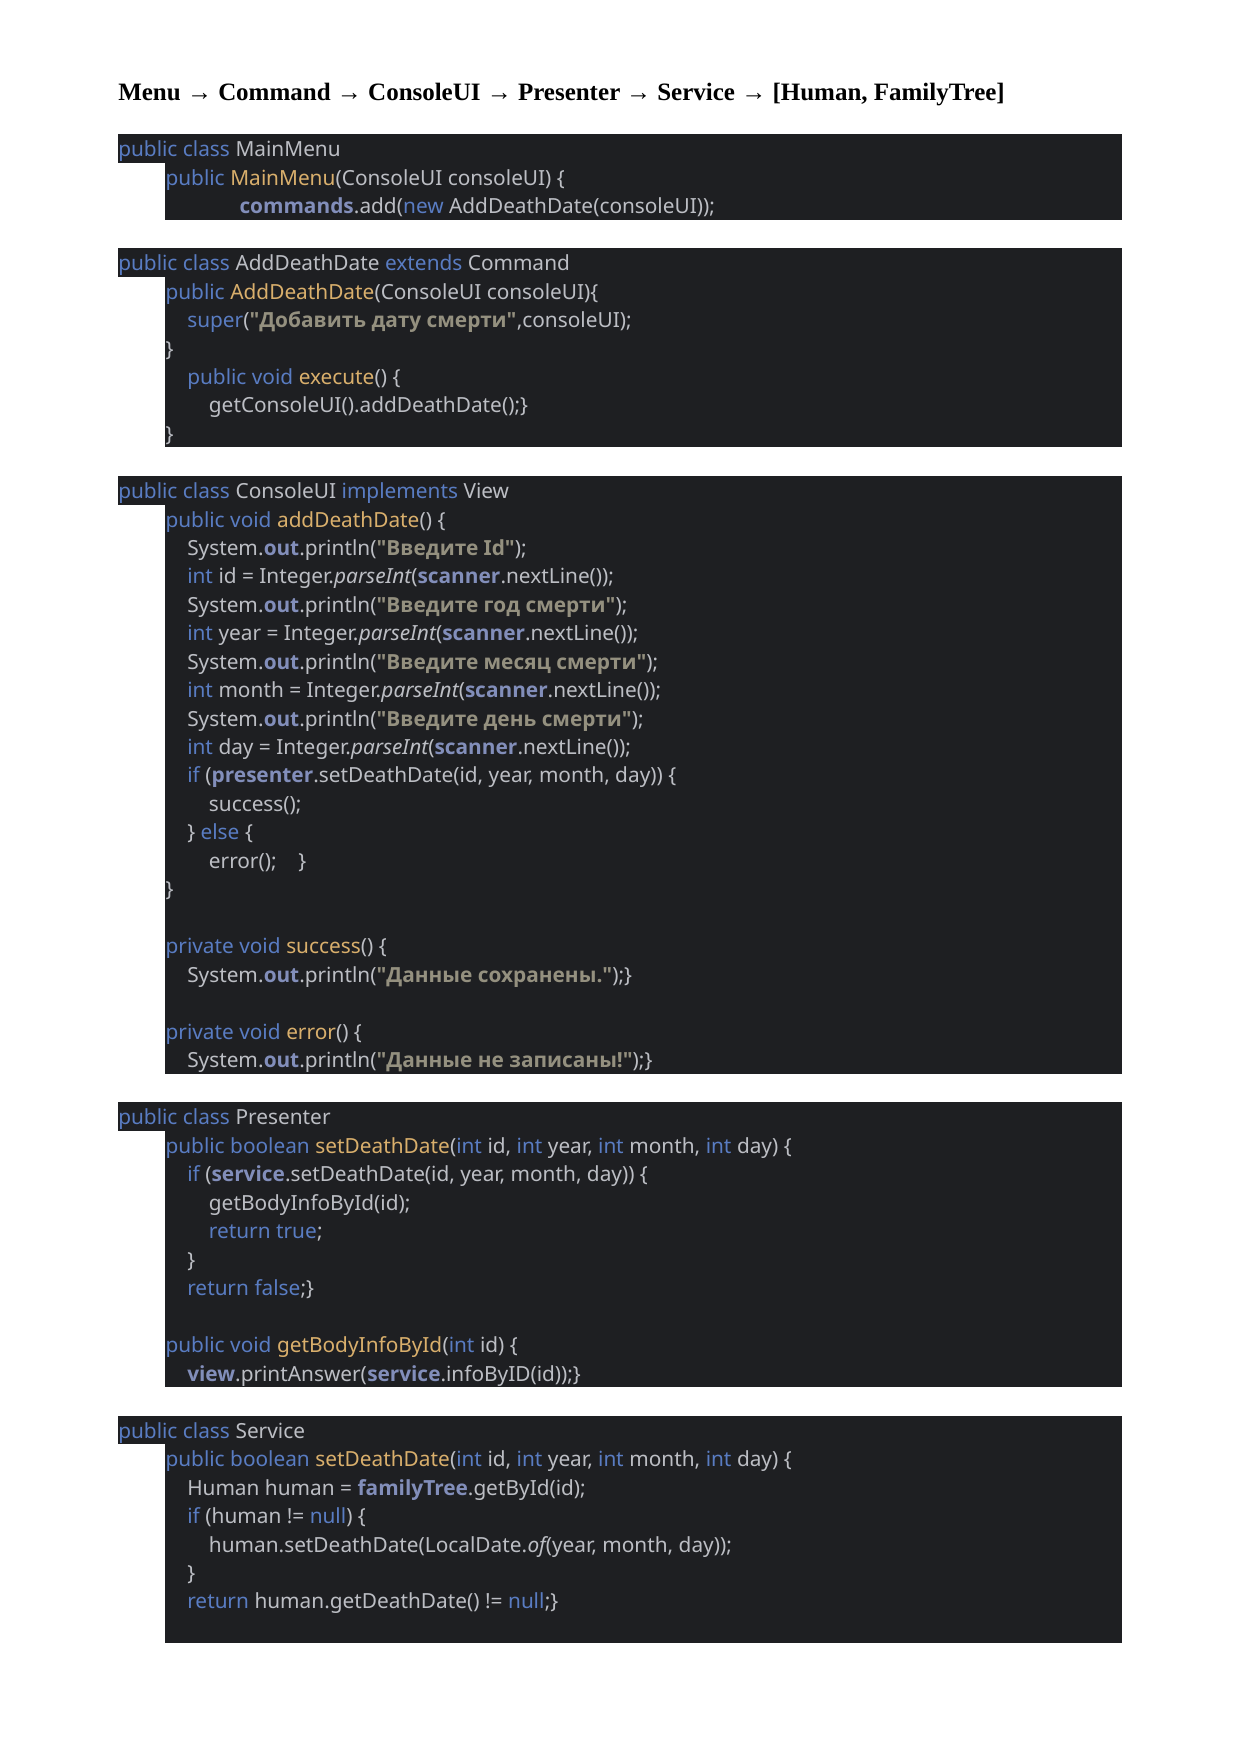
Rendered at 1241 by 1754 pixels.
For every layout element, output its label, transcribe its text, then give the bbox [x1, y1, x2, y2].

text public AddDeathDate(ConsoleUI consoleUI){ super("Добавить дату смерти",consoleUI); } [165, 277, 1122, 362]
text public class Presenter [118, 1102, 1122, 1131]
text private void success() { System.out.println("Данные сохранены.");} private void error() { System.out.println("Данные не записаны!");} [165, 932, 1122, 1074]
text public class MainMenu [118, 134, 1122, 163]
text public void addDeathDate() { System.out.println("Введите Id"); int id = Integer.parseInt(scanner.nextLine()); System.out.println("Введите год смерти"); int year = Integer.parseInt(scanner.nextLine()); System.out.println("Введите месяц смерти"); int month = Integer.parseInt(scanner.nextLine()); System.out.println("Введите день смерти"); int day = Integer.parseInt(scanner.nextLine()); if (presenter.setDeathDate(id, year, month, day)) { success(); } else { error(); } } [165, 505, 1122, 903]
text commands.add(new AddDeathDate(consoleUI)); [165, 191, 1122, 220]
text Menu → Command → ConsoleUI → Presenter → Service → [Human, FamilyTree] [118, 77, 1122, 106]
text public boolean setDeathDate(int id, int year, int month, int day) { Human human = familyTree.getById(id); if (human != null) { human.setDeathDate(LocalDate.of(year, month, day)); } return human.getDeathDate() != null;} [165, 1444, 1122, 1643]
text public class ConsoleUI implements View [118, 476, 1122, 505]
text public class Service [118, 1416, 1122, 1444]
text public MainMenu(ConsoleUI consoleUI) { [165, 163, 1122, 191]
text public void getBodyInfoById(int id) { view.printAnswer(service.infoByID(id));} [165, 1330, 1122, 1387]
text public boolean setDeathDate(int id, int year, int month, int day) { if (service.setDeathDate(id, year, month, day)) { getBodyInfoById(id); return true; } return false;} [165, 1131, 1122, 1302]
text public class AddDeathDate extends Command [118, 248, 1122, 277]
text public void execute() { getConsoleUI().addDeathDate();} } [165, 362, 1122, 447]
